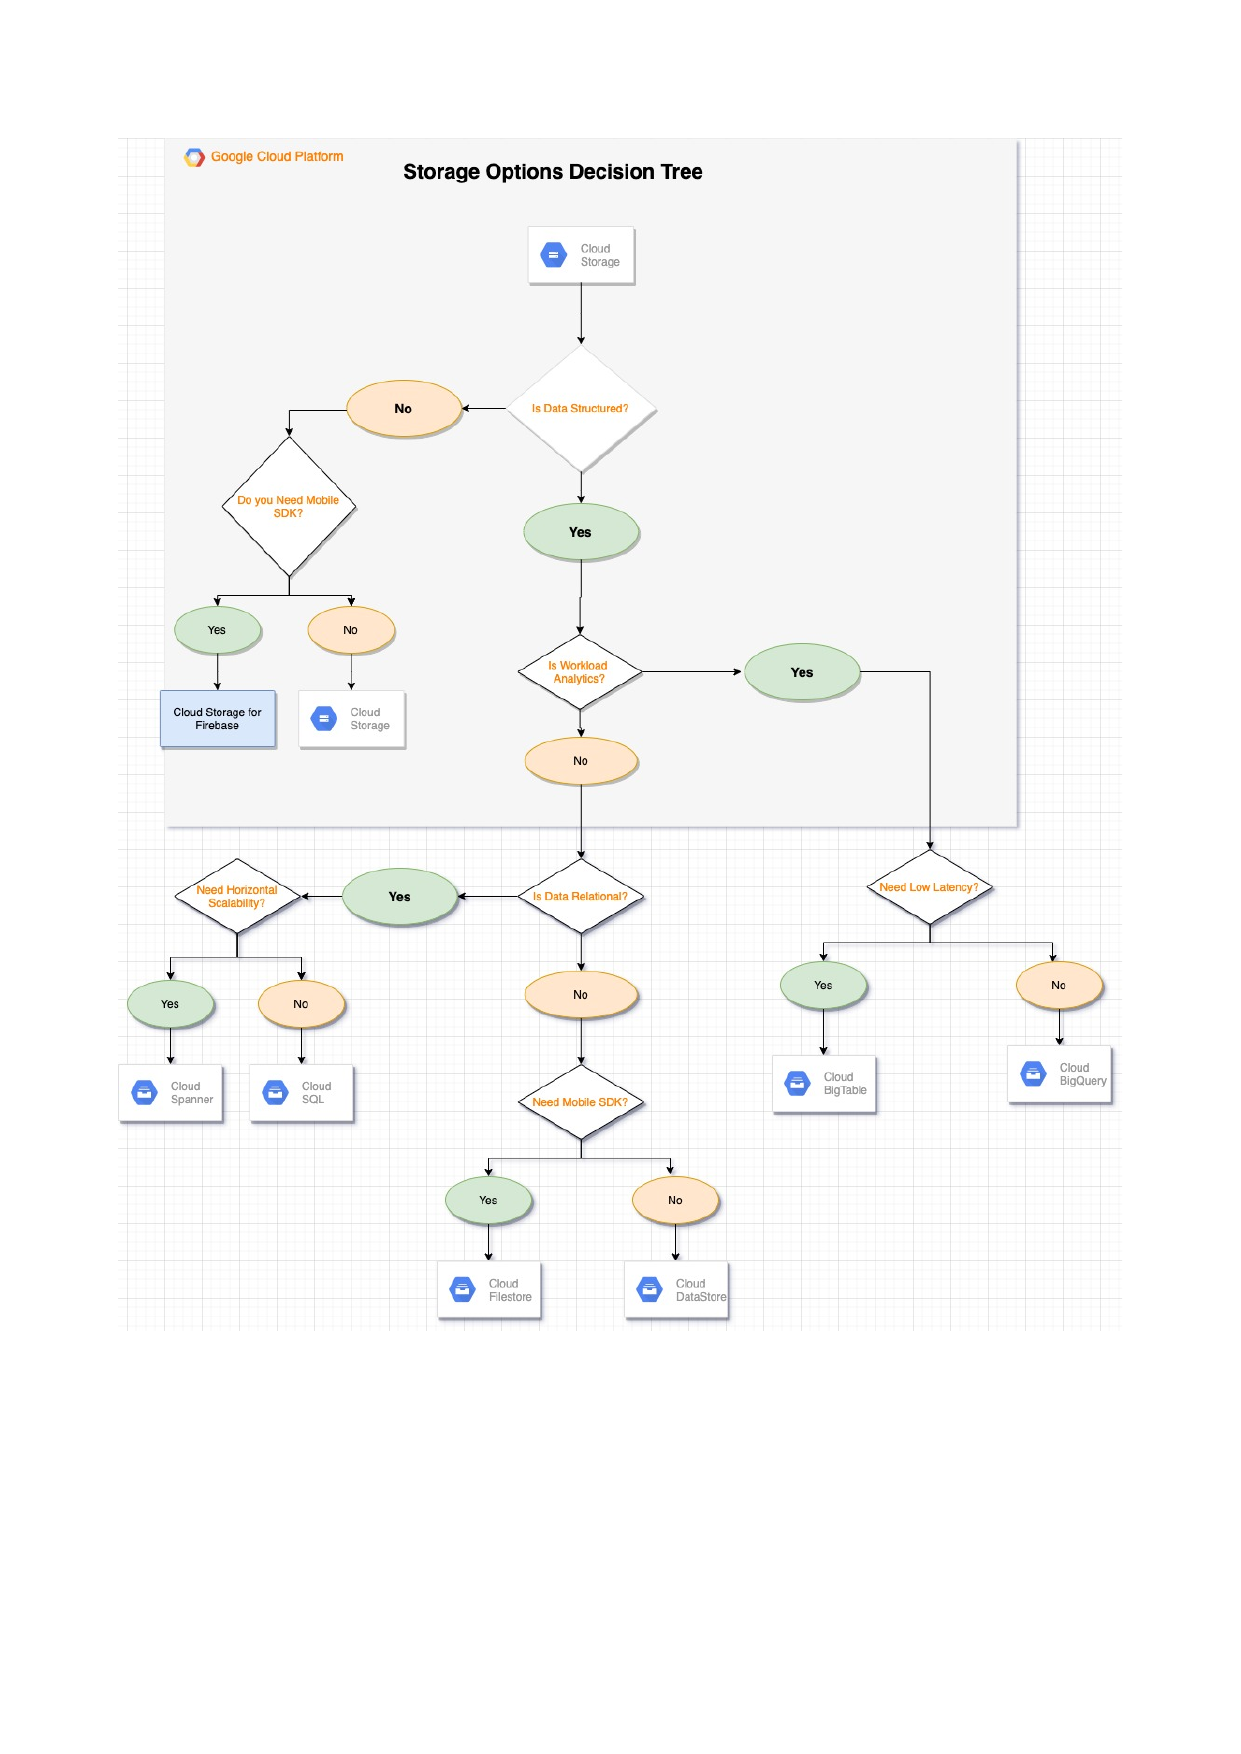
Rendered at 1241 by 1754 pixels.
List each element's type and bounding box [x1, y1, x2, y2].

picture [118, 138, 1123, 1331]
